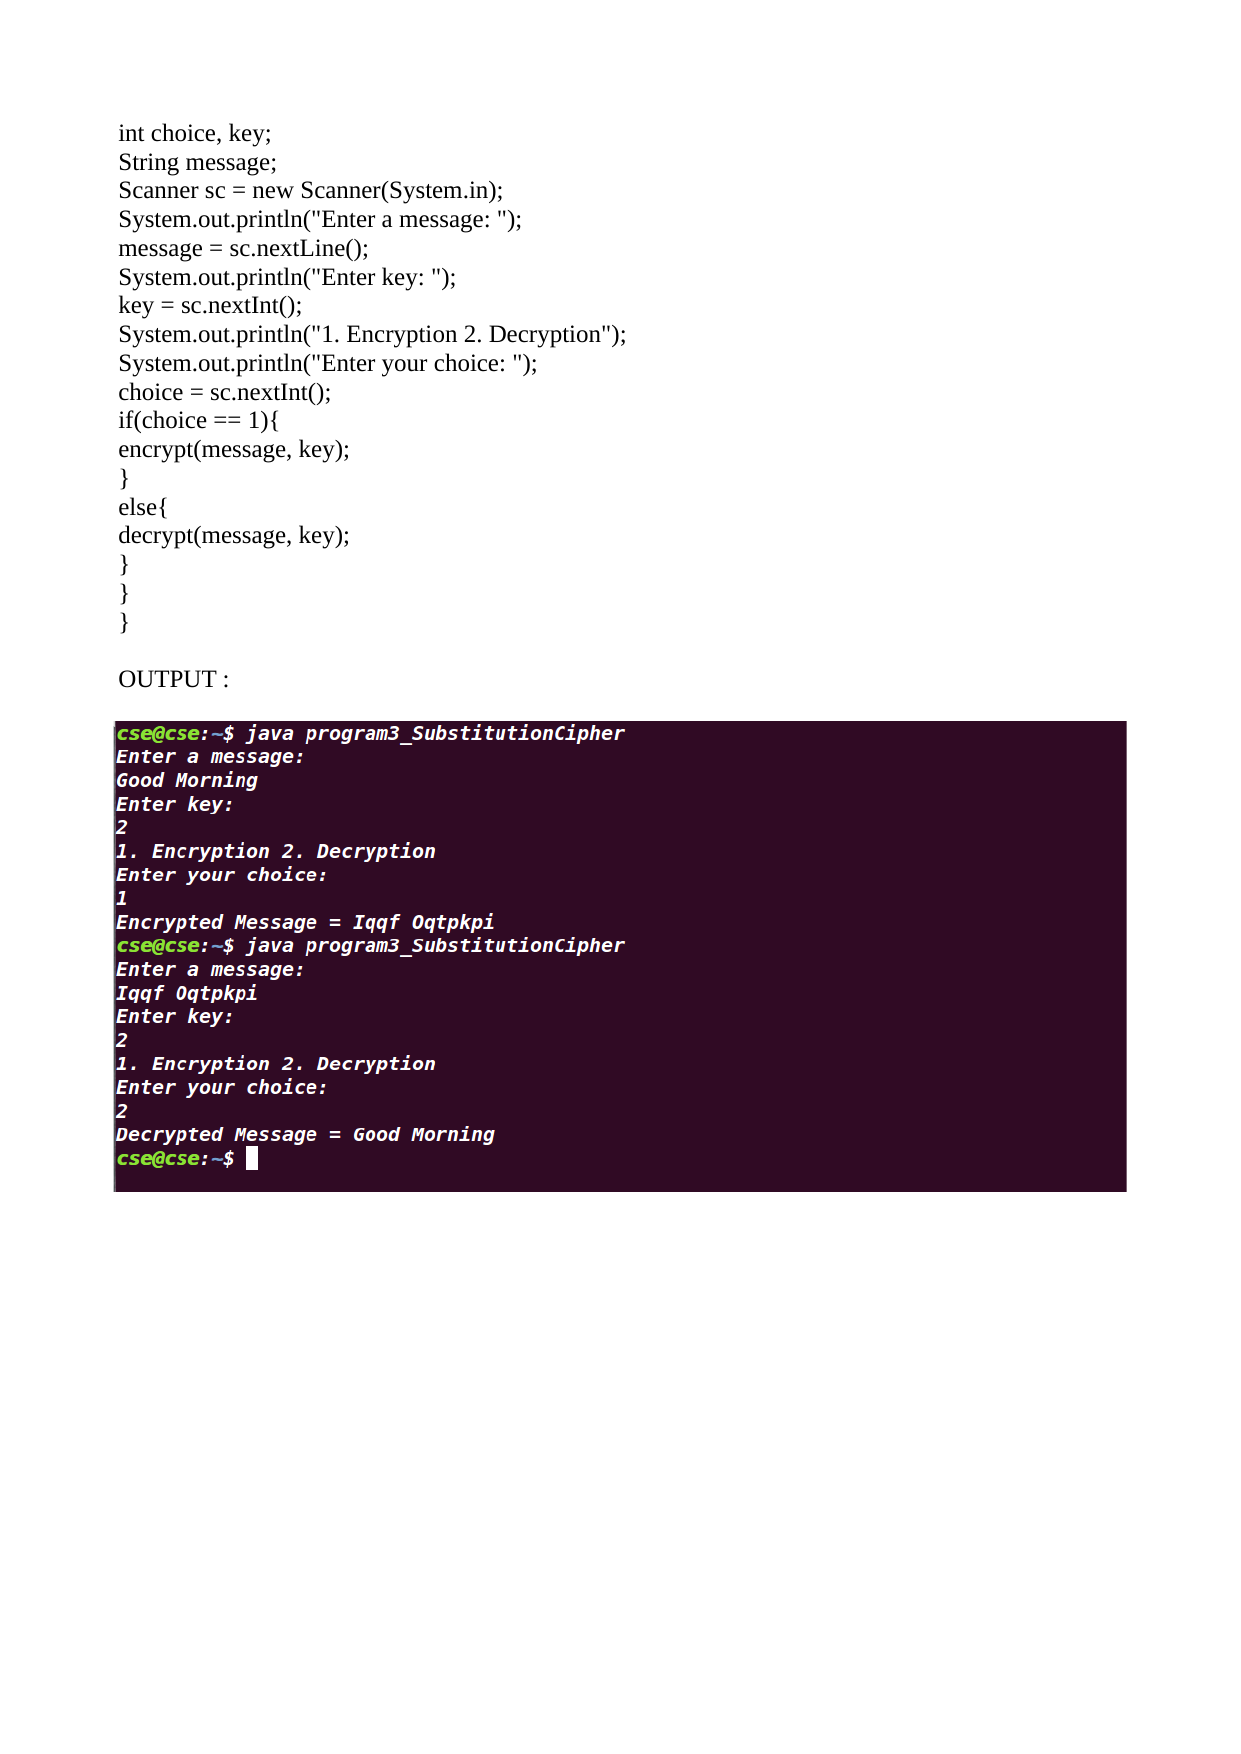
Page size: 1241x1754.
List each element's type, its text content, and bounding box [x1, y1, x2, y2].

text } [118, 549, 1122, 578]
text System.out.println("1. Encryption 2. Decryption"); [118, 319, 1122, 348]
text System.out.println("Enter key: "); [118, 262, 1122, 291]
text choice = sc.nextInt(); [118, 377, 1122, 406]
text String message; [118, 147, 1122, 176]
text } [118, 607, 1122, 636]
text int choice, key; [118, 118, 1122, 147]
text if(choice == 1){ [118, 406, 1122, 434]
text System.out.println("Enter a message: "); [118, 204, 1122, 233]
text decrypt(message, key); [118, 521, 1122, 549]
text System.out.println("Enter your choice: "); [118, 348, 1122, 377]
text key = sc.nextInt(); [118, 291, 1122, 319]
text else{ [118, 492, 1122, 521]
text } [118, 578, 1122, 607]
text Scanner sc = new Scanner(System.in); [118, 176, 1122, 204]
text } [118, 463, 1122, 492]
text OUTPUT : [118, 664, 1122, 693]
text message = sc.nextLine(); [118, 233, 1122, 262]
text encrypt(message, key); [118, 434, 1122, 463]
picture [113, 721, 1127, 1192]
